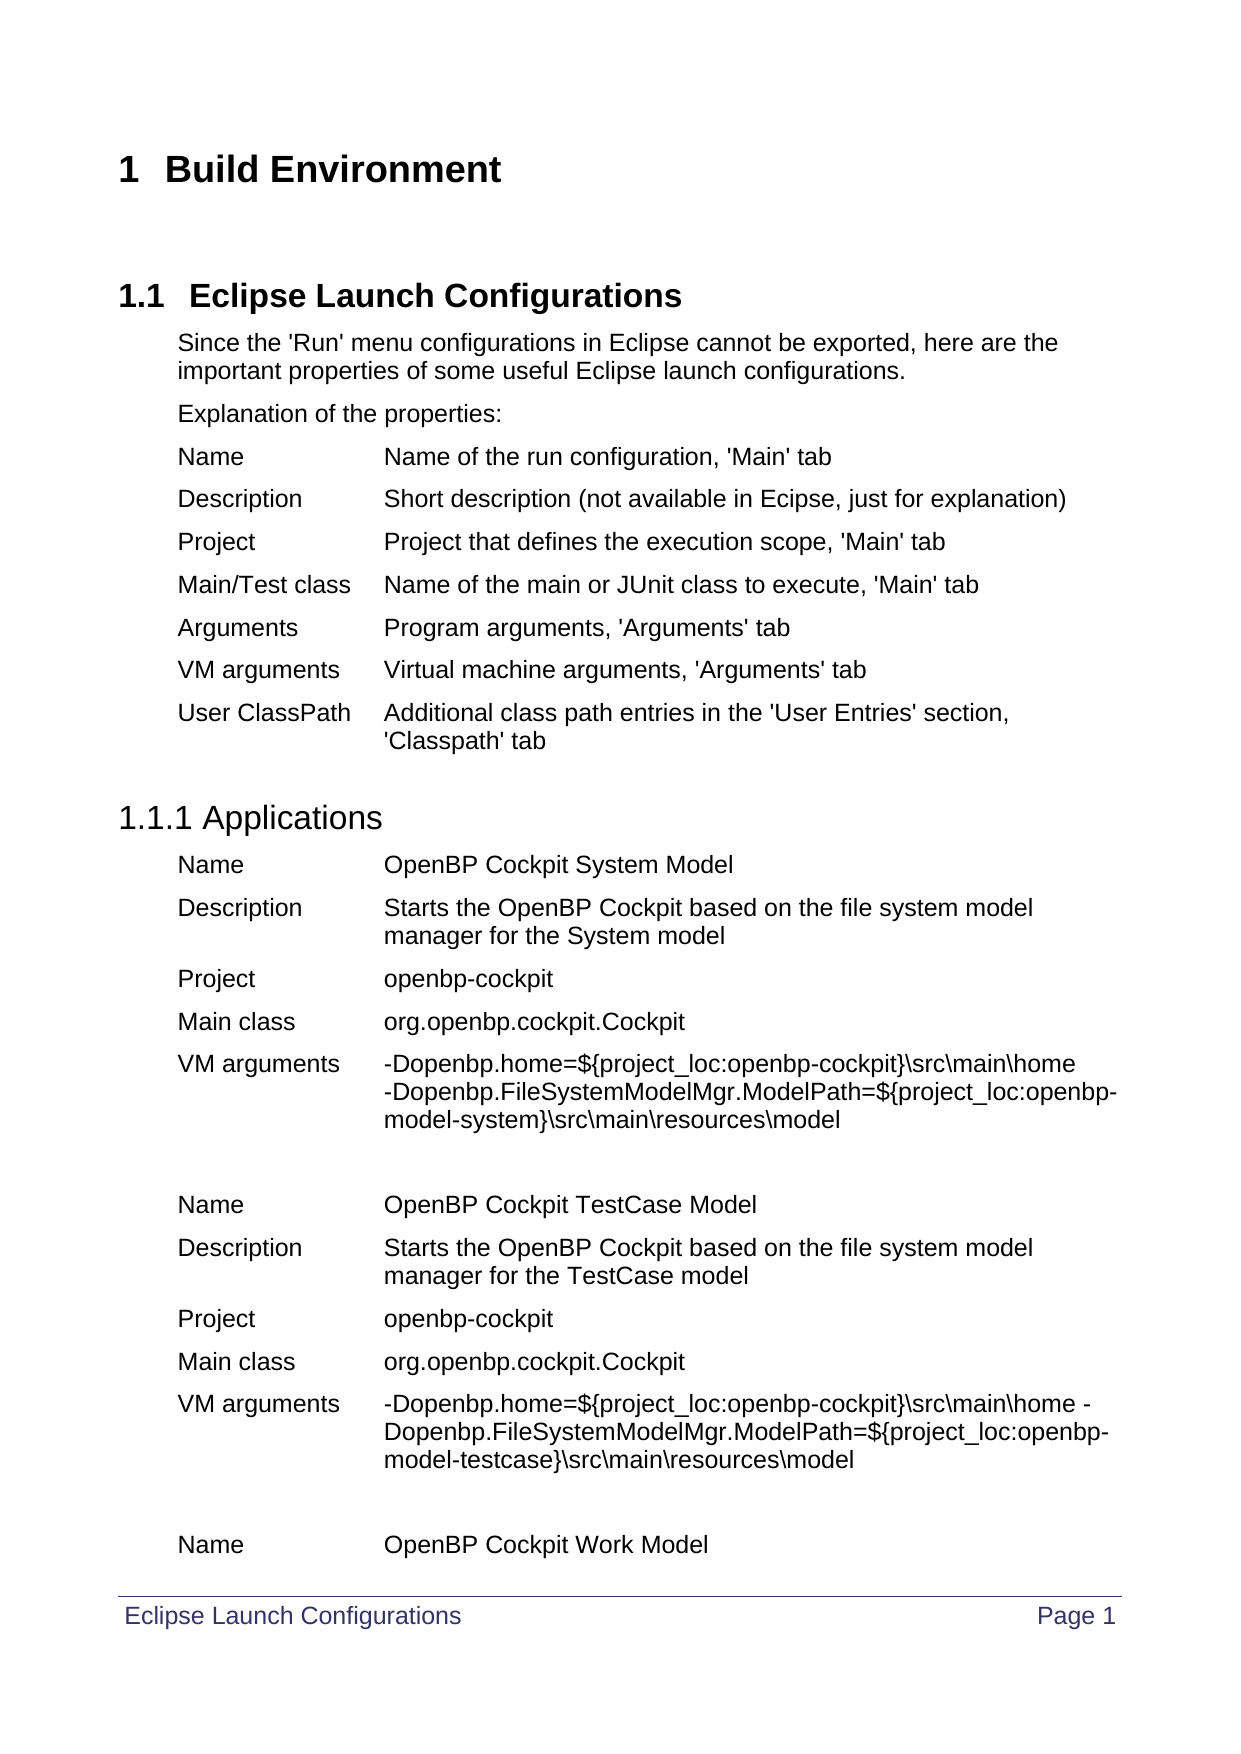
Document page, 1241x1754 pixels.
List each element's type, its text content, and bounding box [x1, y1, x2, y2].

text VM arguments -Dopenbp.home=${project_loc:openbp-cockpit}\src\main\home -Dopenbp.FileSystemModelMgr.ModelPath=${project_loc:openbp-model-system}\src\main\resources\model [177, 1050, 1122, 1134]
subtitle Eclipse Launch Configurations [118, 277, 1122, 314]
text Since the 'Run' menu configurations in Eclipse cannot be exported, here are the important properties of some useful Eclipse launch configurations. [177, 329, 1122, 385]
text User ClassPath Additional class path entries in the 'User Entries' section, 'Classpath' tab [177, 699, 1122, 755]
text Name OpenBP Cockpit TestCase Model [177, 1191, 1122, 1219]
text Name Name of the run configuration, 'Main' tab [177, 443, 1122, 471]
subtitle Build Environment [118, 148, 1122, 190]
text Description Short description (not available in Ecipse, just for explanation) [177, 485, 1122, 513]
text Project Project that defines the execution scope, 'Main' tab [177, 528, 1122, 556]
text Name OpenBP Cockpit System Model [177, 851, 1122, 879]
text Arguments Program arguments, 'Arguments' tab [177, 613, 1122, 641]
text Main/Test class Name of the main or JUnit class to execute, 'Main' tab [177, 571, 1122, 599]
text Explanation of the properties: [177, 400, 1122, 428]
text Name OpenBP Cockpit Work Model [177, 1531, 1122, 1559]
text Description Starts the OpenBP Cockpit based on the file system model manager for the TestCase model [177, 1234, 1122, 1290]
subtitle Applications [118, 799, 1122, 836]
text Main class org.openbp.cockpit.Cockpit [177, 1347, 1122, 1375]
text Project openbp-cockpit [177, 1304, 1122, 1332]
text Project openbp-cockpit [177, 964, 1122, 992]
text VM arguments -Dopenbp.home=${project_loc:openbp-cockpit}\src\main\home -Dopenbp.FileSystemModelMgr.ModelPath=${project_loc:openbp-model-testcase}\src\main\resources\model [177, 1390, 1122, 1474]
text Description Starts the OpenBP Cockpit based on the file system model manager for the System model [177, 894, 1122, 950]
text VM arguments Virtual machine arguments, 'Arguments' tab [177, 656, 1122, 684]
text Main class org.openbp.cockpit.Cockpit [177, 1007, 1122, 1035]
